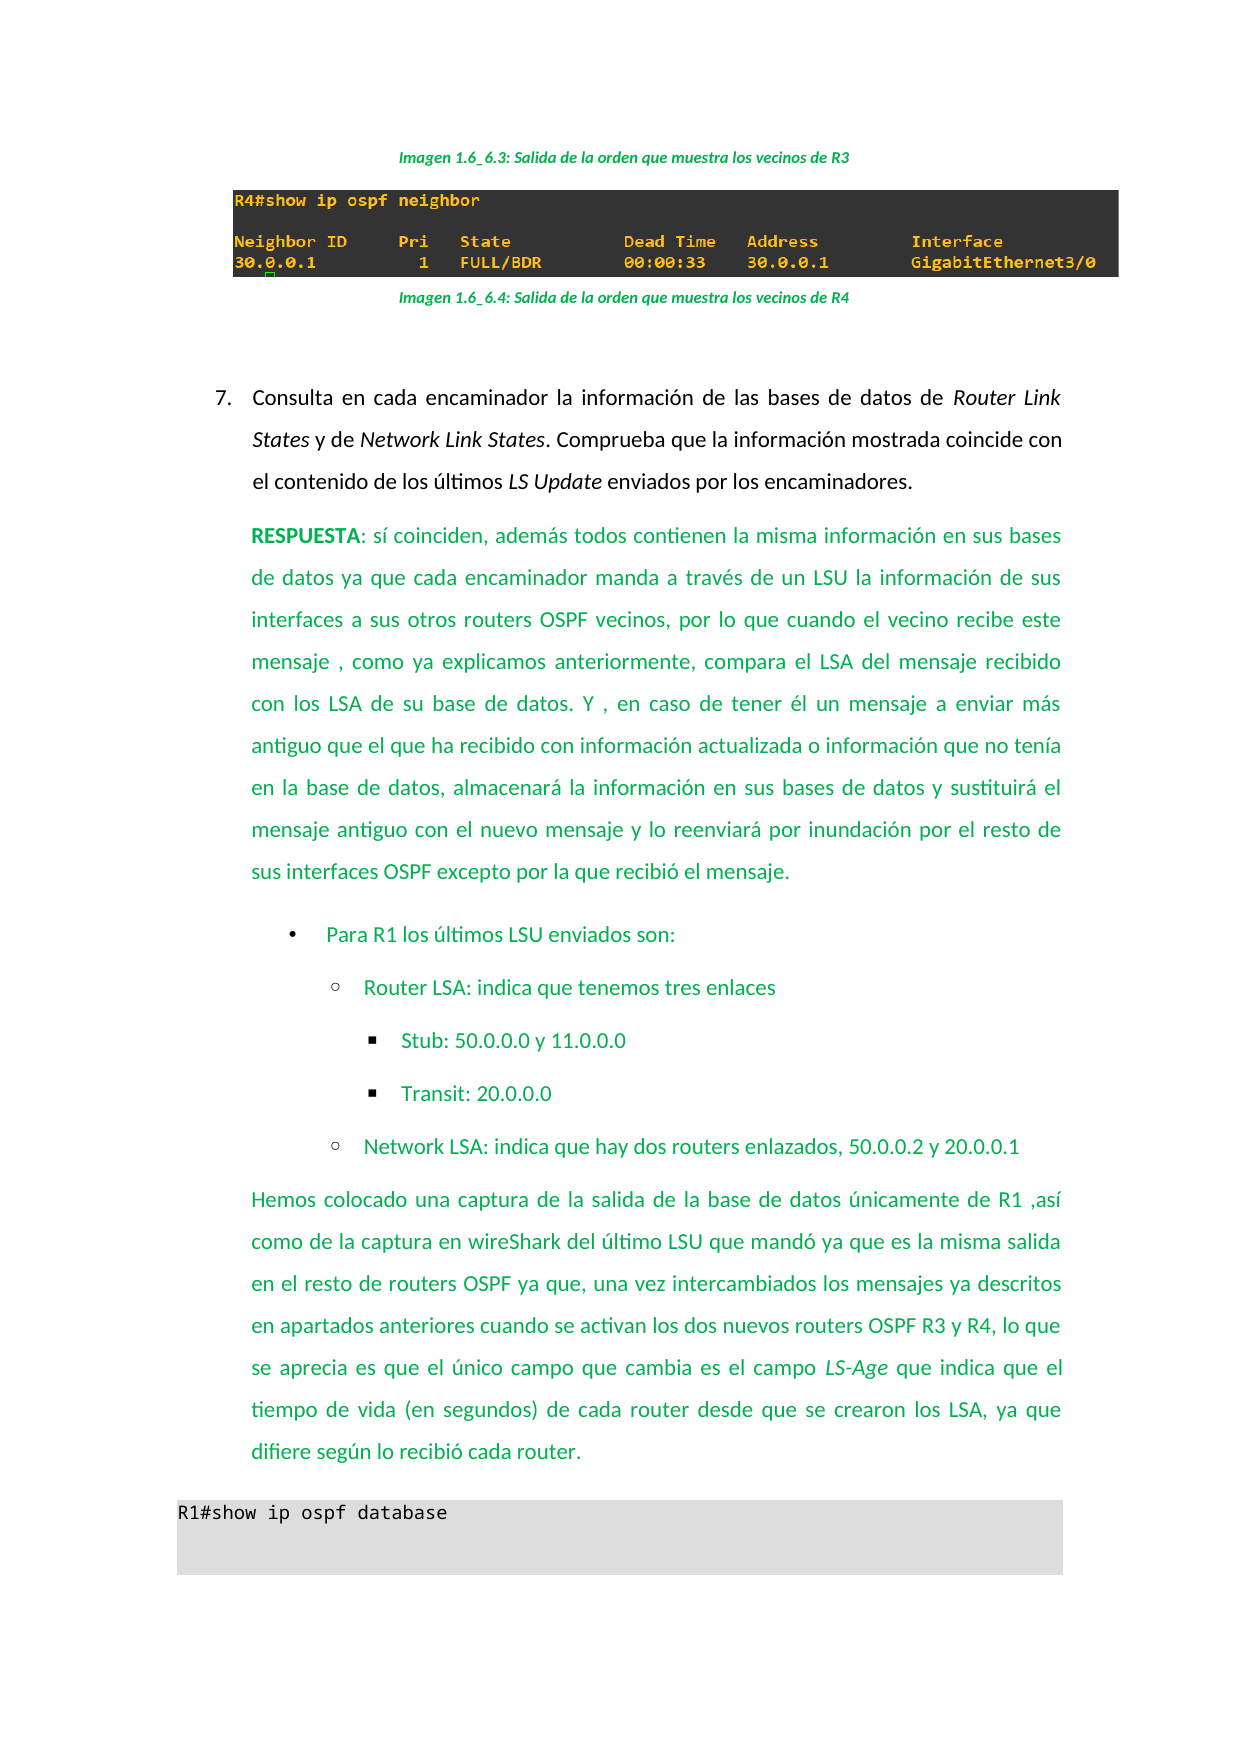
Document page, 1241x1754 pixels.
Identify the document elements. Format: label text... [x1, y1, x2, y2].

list Transit: 20.0.0.0 [363, 1079, 1063, 1107]
list Para R1 los últimos LSU enviados son: [288, 920, 1063, 948]
text R1#show ip ospf database [177, 1500, 1063, 1525]
list Stub: 50.0.0.0 y 11.0.0.0 [363, 1026, 1063, 1054]
list Router LSA: indica que tenemos tres enlaces [326, 973, 1063, 1001]
text Imagen 1.6_6.3: Salida de la orden que muestra los vecinos de R3 [326, 148, 1063, 168]
text RESPUESTA: sí coinciden, además todos contienen la misma información en sus bases de datos ya que cada encaminador manda a través de un LSU la información de sus interfaces a sus otros routers OSPF vecinos, por lo que cuando el vecino recibe este mensaje , como ya explicamos anteriormente, compara el LSA del mensaje recibido con los LSA de su base de datos. Y , en caso de tener él un mensaje a enviar más antiguo que el que ha recibido con información actualizada o información que no tenía en la base de datos, almacenará la información en sus bases de datos y sustituirá el mensaje antiguo con el nuevo mensaje y lo reenviará por inundación por el resto de sus interfaces OSPF excepto por la que recibió el mensaje. [251, 521, 1063, 885]
text Imagen 1.6_6.4: Salida de la orden que muestra los vecinos de R4 [398, 277, 1063, 307]
list Network LSA: indica que hay dos routers enlazados, 50.0.0.2 y 20.0.0.1 [326, 1132, 1063, 1160]
list Consulta en cada encaminador la información de las bases de datos de Router Link States y de Network Link States. Comprueba que la información mostrada coincide con el contenido de los últimos LS Update enviados por los encaminadores. [215, 383, 1063, 495]
text Hemos colocado una captura de la salida de la base de datos únicamente de R1 ,así como de la captura en wireShark del último LSU que mandó ya que es la misma salida en el resto de routers OSPF ya que, una vez intercambiados los mensajes ya descritos en apartados anteriores cuando se activan los dos nuevos routers OSPF R3 y R4, lo que se aprecia es que el único campo que cambia es el campo LS-Age que indica que el tiempo de vida (en segundos) de cada router desde que se crearon los LSA, ya que difiere según lo recibió cada router. [251, 1185, 1063, 1465]
